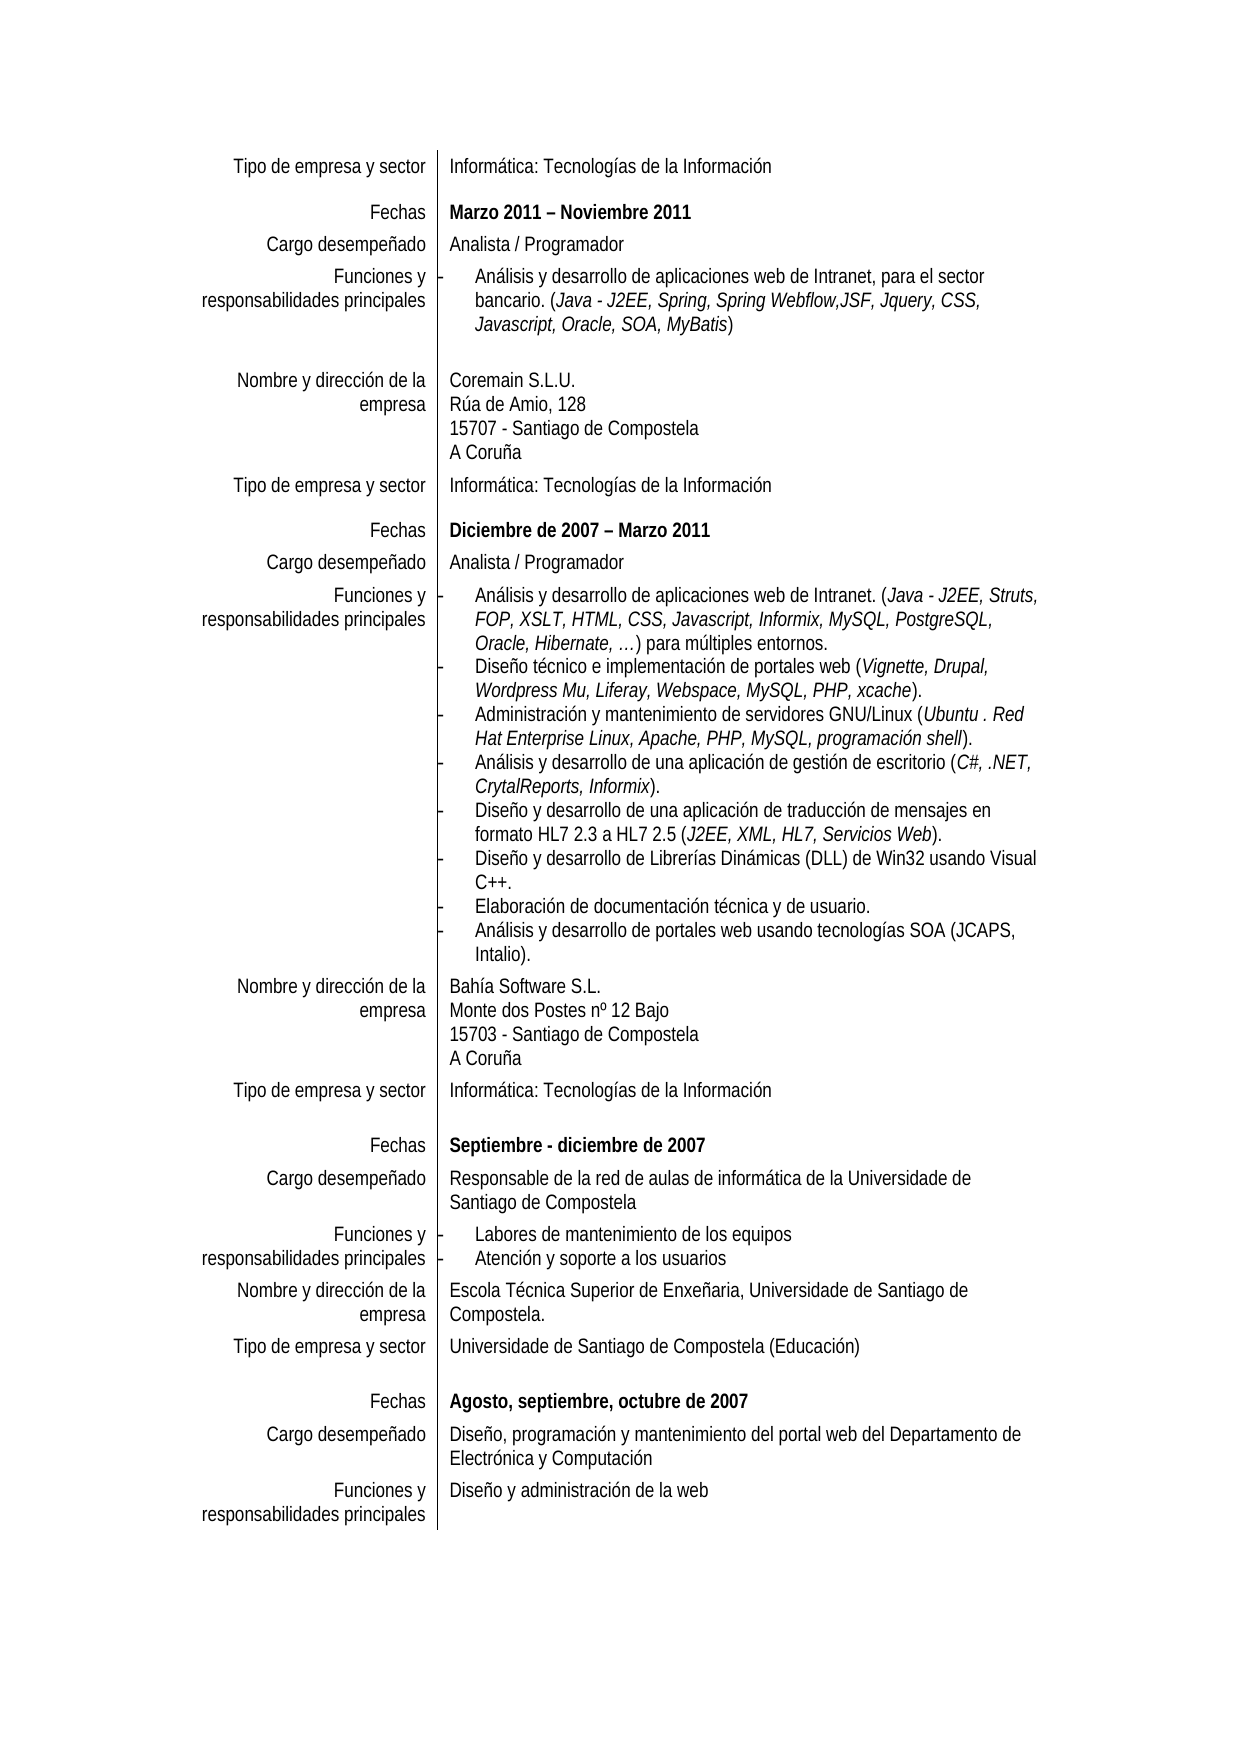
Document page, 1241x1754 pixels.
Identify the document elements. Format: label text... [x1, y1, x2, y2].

table_cell Escola Técnica Superior de Enxeñaria, Universidade de Santiago de Compostela. [438, 1274, 1053, 1330]
table_cell Labores de mantenimiento de los equipos Atención y soporte a los usuarios [438, 1218, 1053, 1274]
table_cell Tipo de empresa y sector [188, 150, 437, 182]
table_cell Funciones y responsabilidades principales [188, 1218, 437, 1274]
table_cell Analista / Programador [438, 546, 1053, 578]
table_cell Fechas [188, 1385, 437, 1417]
table_cell Nombre y dirección de la empresa [188, 364, 437, 468]
table_cell Coremain S.L.U. Rúa de Amio, 128 15707 - Santiago de Compostela A Coruña [438, 364, 1053, 468]
table_cell Cargo desempeñado [188, 228, 437, 260]
table_cell [438, 1106, 1053, 1129]
table_cell Funciones y responsabilidades principales [188, 260, 437, 364]
table_cell Nombre y dirección de la empresa [188, 970, 437, 1074]
table_cell Análisis y desarrollo de aplicaciones web de Intranet, para el sector bancario. (Java - J2EE, Spring, Spring Webflow,JSF, Jquery, CSS, Javascript, Oracle, SOA, MyBatis) [438, 260, 1053, 364]
table_cell Diciembre de 2007 – Marzo 2011 [438, 514, 1053, 546]
table_cell Diseño, programación y mantenimiento del portal web del Departamento de Electrónica y Computación [438, 1418, 1053, 1474]
table_cell Nombre y dirección de la empresa [188, 1274, 437, 1330]
table_cell [438, 182, 1053, 195]
table_cell Septiembre - diciembre de 2007 [438, 1129, 1053, 1161]
table_cell Cargo desempeñado [188, 1418, 437, 1474]
table_cell Tipo de empresa y sector [188, 1330, 437, 1362]
table_cell Cargo desempeñado [188, 546, 437, 578]
table_cell [438, 1363, 1053, 1385]
table_cell Diseño y administración de la web [438, 1474, 1053, 1530]
table_cell [188, 501, 437, 514]
table_cell Funciones y responsabilidades principales [188, 1474, 437, 1530]
table_cell Fechas [188, 514, 437, 546]
table_cell Informática: Tecnologías de la Información [438, 468, 1053, 501]
table_cell Marzo 2011 – Noviembre 2011 [438, 195, 1053, 228]
table_cell [438, 501, 1053, 514]
table_cell Agosto, septiembre, octubre de 2007 [438, 1385, 1053, 1417]
table_cell Tipo de empresa y sector [188, 468, 437, 501]
table_cell [188, 182, 437, 195]
table_cell Fechas [188, 195, 437, 228]
table_cell Informática: Tecnologías de la Información [438, 1074, 1053, 1106]
table_cell Universidade de Santiago de Compostela (Educación) [438, 1330, 1053, 1362]
table_cell Análisis y desarrollo de aplicaciones web de Intranet. (Java - J2EE, Struts, FOP, XSLT, HTML, CSS, Javascript, Informix, MySQL, PostgreSQL, Oracle, Hibernate, …) para múltiples entornos. Diseño técnico e implementación de portales web (Vignette, Drupal, Wordpress Mu, Liferay, Webspace, MySQL, PHP, xcache). Administración y mantenimiento de servidores GNU/Linux (Ubuntu . Red Hat Enterprise Linux, Apache, PHP, MySQL, programación shell). Análisis y desarrollo de una aplicación de gestión de escritorio (C#, .NET, CrytalReports, Informix). Diseño y desarrollo de una aplicación de traducción de mensajes en formato HL7 2.3 a HL7 2.5 (J2EE, XML, HL7, Servicios Web). Diseño y desarrollo de Librerías Dinámicas (DLL) de Win32 usando Visual C++. Elaboración de documentación técnica y de usuario. Análisis y desarrollo de portales web usando tecnologías SOA (JCAPS, Intalio). [438, 578, 1053, 970]
table_cell Responsable de la red de aulas de informática de la Universidade de Santiago de Compostela [438, 1161, 1053, 1218]
table_cell [188, 1363, 437, 1385]
table_cell [188, 1106, 437, 1129]
table_cell Fechas [188, 1129, 437, 1161]
table_cell Cargo desempeñado [188, 1161, 437, 1218]
table_cell Tipo de empresa y sector [188, 1074, 437, 1106]
table_cell Bahía Software S.L. Monte dos Postes nº 12 Bajo 15703 - Santiago de Compostela A Coruña [438, 970, 1053, 1074]
table_cell Funciones y responsabilidades principales [188, 578, 437, 970]
table_cell Informática: Tecnologías de la Información [438, 150, 1053, 182]
table_cell Analista / Programador [438, 228, 1053, 260]
